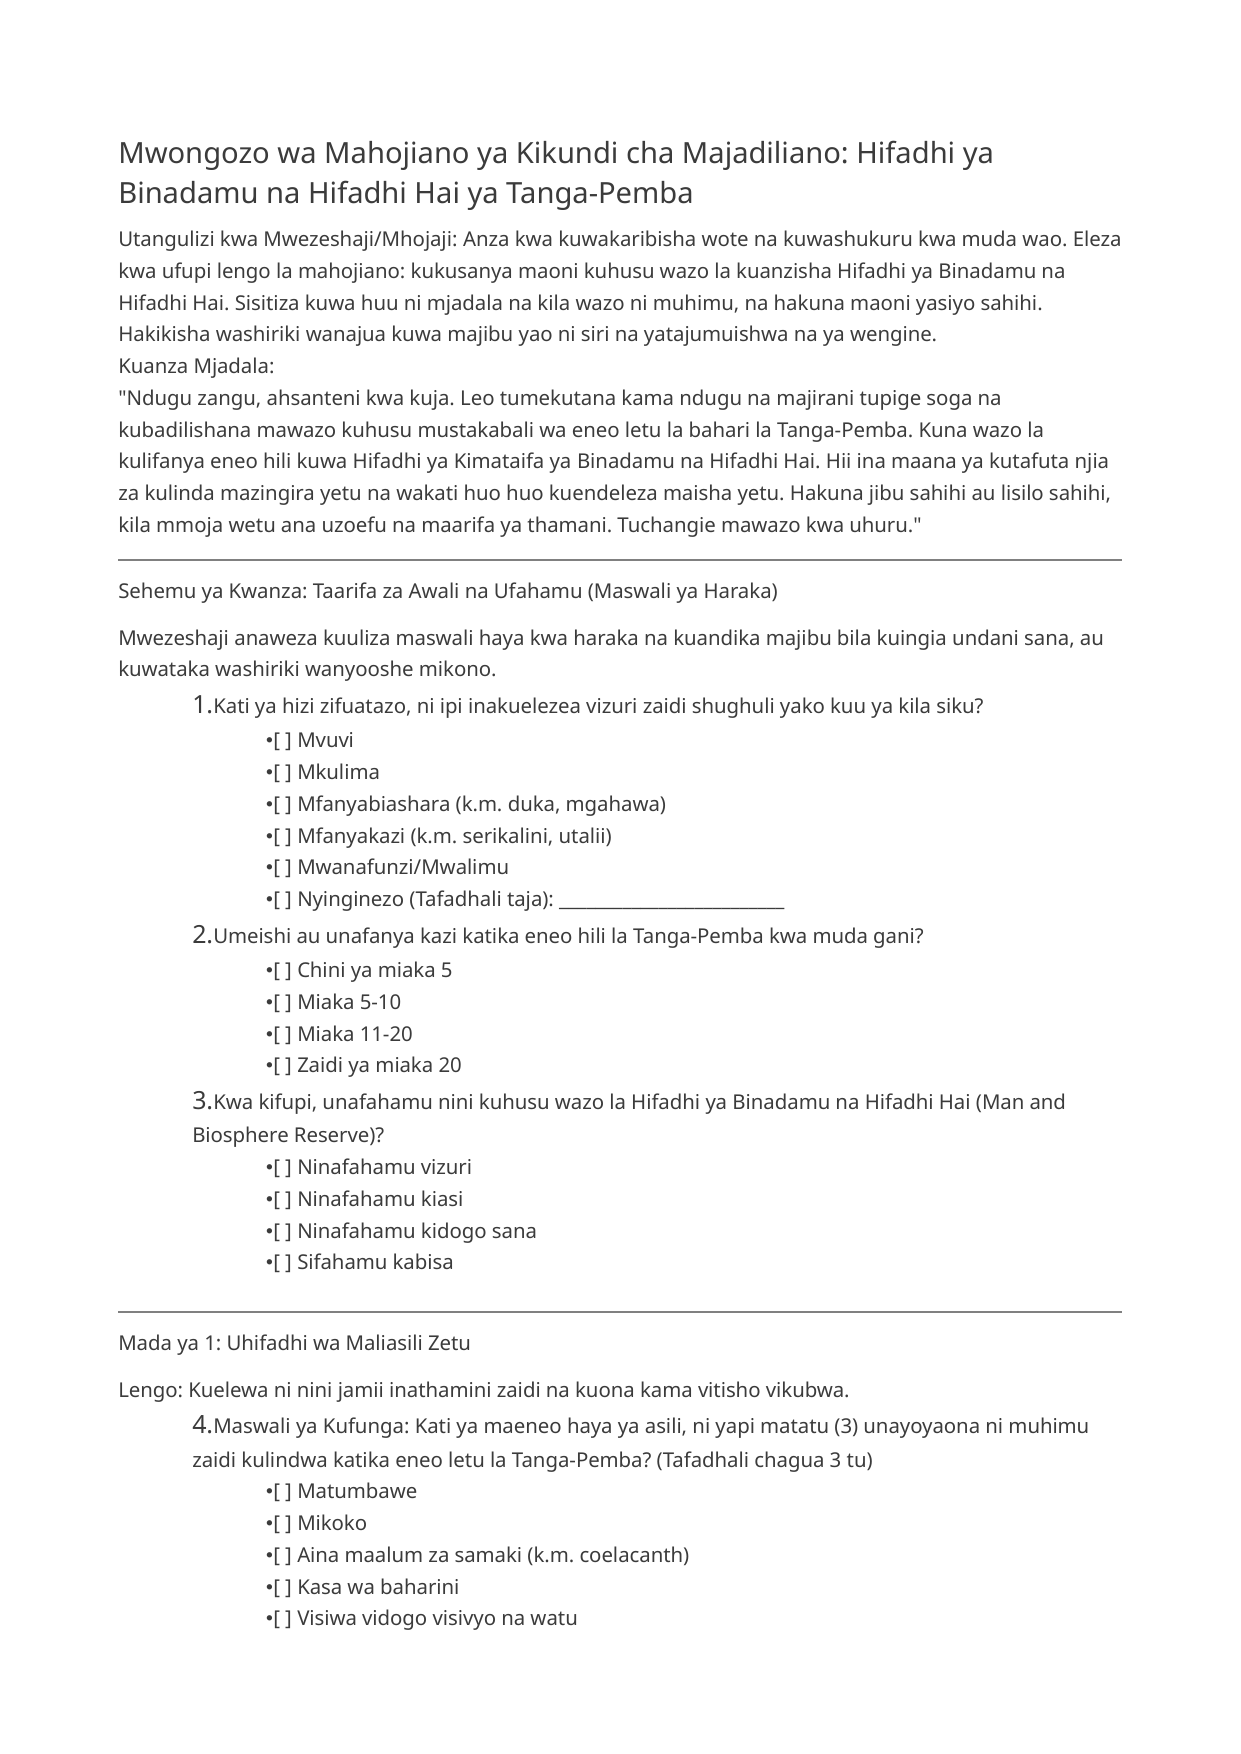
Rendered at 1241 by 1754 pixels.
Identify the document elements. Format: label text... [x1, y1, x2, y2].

list Umeishi au unafanya kazi katika eneo hili la Tanga-Pemba kwa muda gani? [118, 917, 1122, 951]
list [ ] Mfanyabiashara (k.m. duka, mgahawa) [118, 789, 1122, 817]
list [ ] Miaka 11-20 [118, 1019, 1122, 1047]
list Maswali ya Kufunga: Kati ya maeneo haya ya asili, ni yapi matatu (3) unayoyaona ni muhimu zaidi kulindwa katika eneo letu la Tanga-Pemba? (Tafadhali chagua 3 tu) [118, 1407, 1122, 1473]
list [ ] Chini ya miaka 5 [118, 956, 1122, 983]
list [ ] Ninafahamu vizuri [118, 1153, 1122, 1180]
text Kuanza Mjadala: [118, 352, 1122, 379]
list [ ] Sifahamu kabisa [118, 1248, 1122, 1276]
text Utangulizi kwa Mwezeshaji/Mhojaji: Anza kwa kuwakaribisha wote na kuwashukuru kwa muda wao. Eleza kwa ufupi lengo la mahojiano: kukusanya maoni kuhusu wazo la kuanzisha Hifadhi ya Binadamu na Hifadhi Hai. Sisitiza kuwa huu ni mjadala na kila wazo ni muhimu, na hakuna maoni yasiyo sahihi. Hakikisha washiriki wanajua kuwa majibu yao ni siri na yatajumuishwa na ya wengine. [118, 224, 1122, 348]
list [ ] Mwanafunzi/Mwalimu [118, 853, 1122, 881]
list [ ] Visiwa vidogo visivyo na watu [118, 1604, 1122, 1632]
list [ ] Nyinginezo (Tafadhali taja): _________________________ [118, 885, 1122, 912]
subtitle Mada ya 1: Uhifadhi wa Maliasili Zetu [118, 1329, 1122, 1357]
text Lengo: Kuelewa ni nini jamii inathamini zaidi na kuona kama vitisho vikubwa. [118, 1375, 1122, 1403]
list [ ] Mvuvi [118, 726, 1122, 754]
list [ ] Matumbawe [118, 1477, 1122, 1505]
list [ ] Aina maalum za samaki (k.m. coelacanth) [118, 1541, 1122, 1568]
list [ ] Ninafahamu kiasi [118, 1184, 1122, 1212]
list [ ] Zaidi ya miaka 20 [118, 1051, 1122, 1079]
list Kwa kifupi, unafahamu nini kuhusu wazo la Hifadhi ya Binadamu na Hifadhi Hai (Man and Biosphere Reserve)? [118, 1083, 1122, 1149]
text Mwezeshaji anaweza kuuliza maswali haya kwa haraka na kuandika majibu bila kuingia undani sana, au kuwataka washiriki wanyooshe mikono. [118, 623, 1122, 683]
list [ ] Mkulima [118, 758, 1122, 785]
subtitle Sehemu ya Kwanza: Taarifa za Awali na Ufahamu (Maswali ya Haraka) [118, 577, 1122, 604]
list Kati ya hizi zifuatazo, ni ipi inakuelezea vizuri zaidi shughuli yako kuu ya kila siku? [118, 687, 1122, 721]
text "Ndugu zangu, ahsanteni kwa kuja. Leo tumekutana kama ndugu na majirani tupige soga na kubadilishana mawazo kuhusu mustakabali wa eneo letu la bahari la Tanga-Pemba. Kuna wazo la kulifanya eneo hili kuwa Hifadhi ya Kimataifa ya Binadamu na Hifadhi Hai. Hii ina maana ya kutafuta njia za kulinda mazingira yetu na wakati huo huo kuendeleza maisha yetu. Hakuna jibu sahihi au lisilo sahihi, kila mmoja wetu ana uzoefu na maarifa ya thamani. Tuchangie mawazo kwa uhuru." [118, 383, 1122, 538]
list [ ] Kasa wa baharini [118, 1572, 1122, 1600]
list [ ] Ninafahamu kidogo sana [118, 1216, 1122, 1244]
subtitle Mwongozo wa Mahojiano ya Kikundi cha Majadiliano: Hifadhi ya Binadamu na Hifadhi Hai ya Tanga-Pemba [118, 133, 1122, 212]
list [ ] Mfanyakazi (k.m. serikalini, utalii) [118, 821, 1122, 849]
list [ ] Miaka 5-10 [118, 987, 1122, 1015]
list [ ] Mikoko [118, 1509, 1122, 1536]
